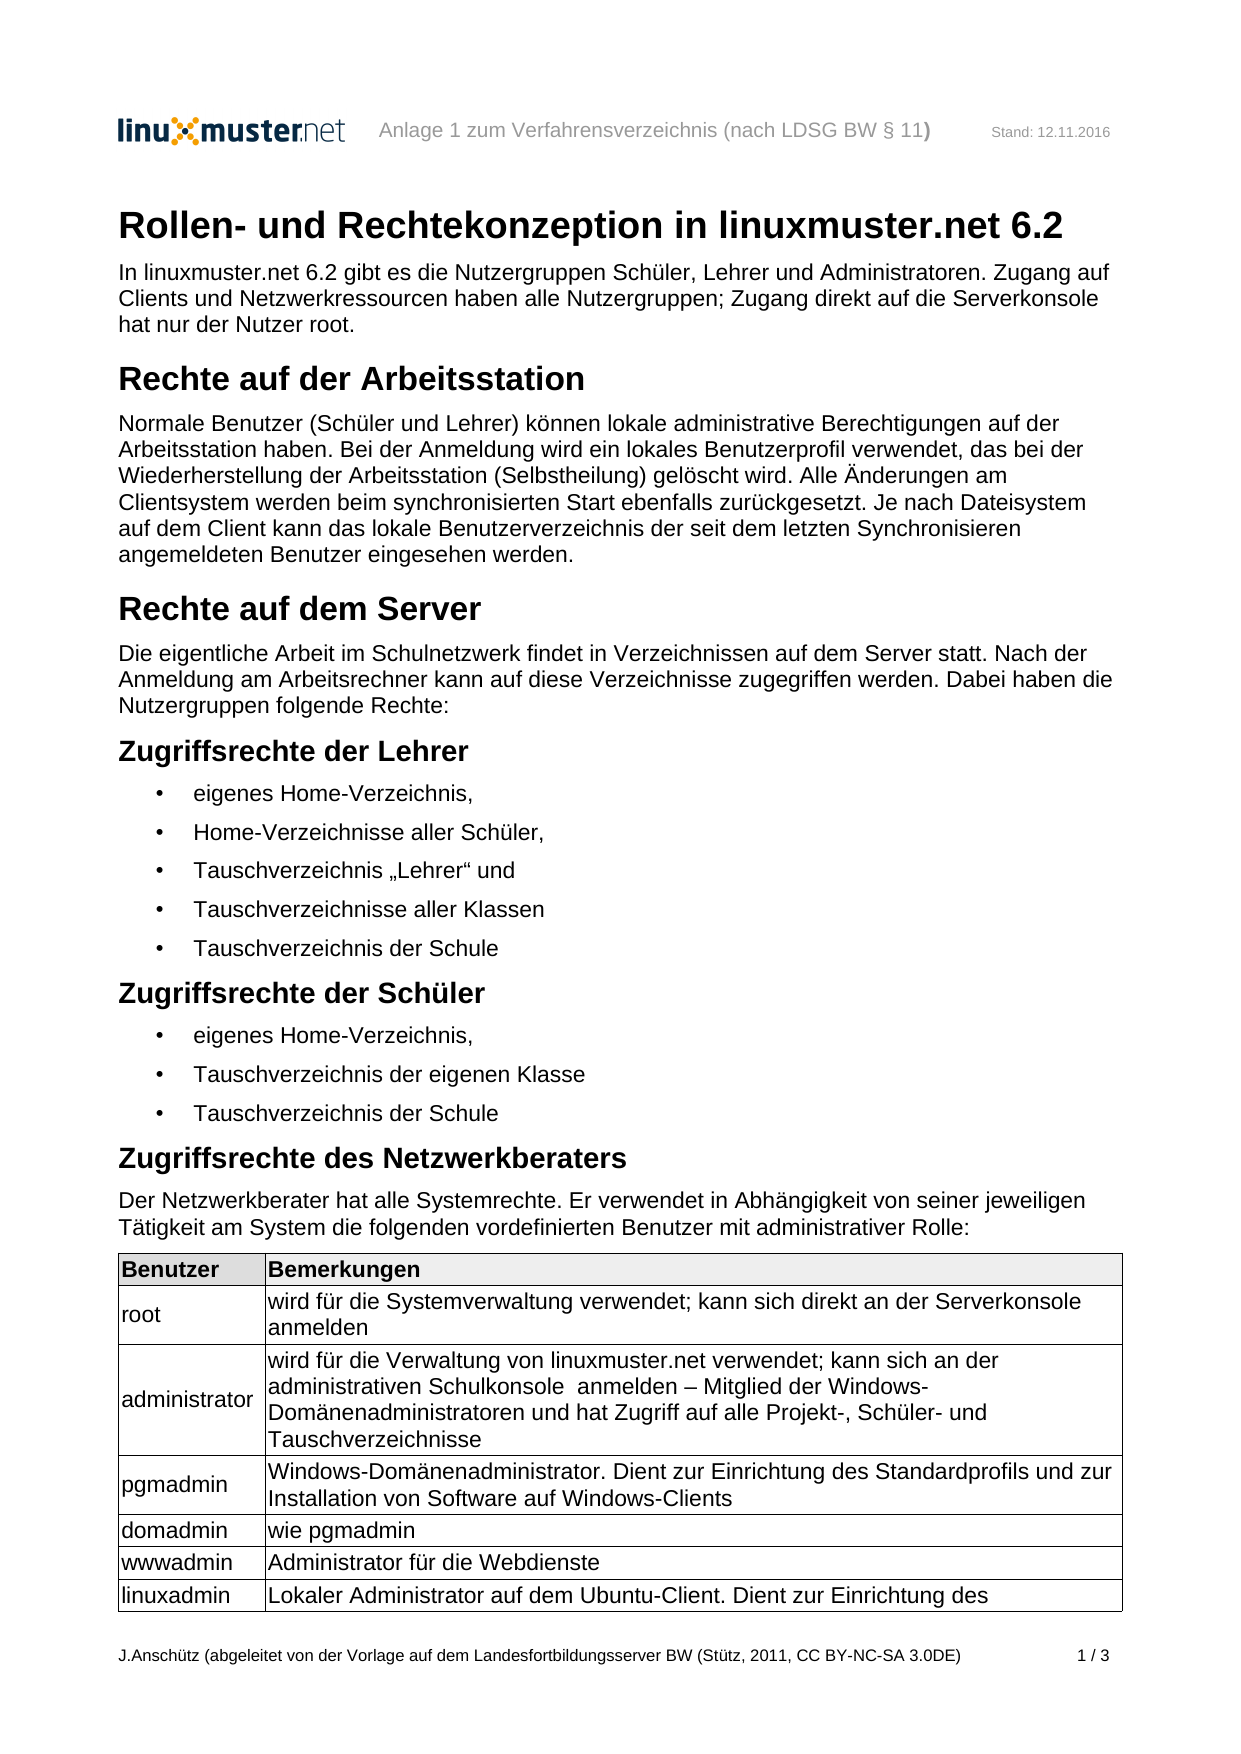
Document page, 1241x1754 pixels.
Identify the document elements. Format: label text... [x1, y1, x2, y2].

table_cell wwwadmin [119, 1547, 265, 1578]
subtitle Rechte auf dem Server [118, 589, 1122, 627]
text Die eigentliche Arbeit im Schulnetzwerk findet in Verzeichnissen auf dem Server statt. Nach der Anmeldung am Arbeitsrechner kann auf diese Verzeichnisse zugegriffen werden. Dabei haben die Nutzergruppen folgende Rechte: [118, 640, 1122, 719]
table_cell pgmadmin [119, 1456, 265, 1514]
text Der Netzwerkberater hat alle Systemrechte. Er verwendet in Abhängigkeit von seiner jeweiligen Tätigkeit am System die folgenden vordefinierten Benutzer mit administrativer Rolle: [118, 1187, 1122, 1240]
subtitle Zugriffsrechte der Schüler [118, 976, 1122, 1010]
table_cell root [119, 1286, 265, 1343]
table_header Benutzer [119, 1254, 265, 1285]
table_cell linuxadmin [119, 1580, 265, 1611]
table_cell Administrator für die Webdienste [266, 1547, 1122, 1578]
subtitle Rollen- und Rechtekonzeption in linuxmuster.net 6.2 [118, 202, 1122, 246]
table_cell wird für die Systemverwaltung verwendet; kann sich direkt an der Serverkonsole anmelden [266, 1286, 1122, 1343]
subtitle Rechte auf der Arbeitsstation [118, 358, 1122, 397]
list eigenes Home-Verzeichnis, [156, 780, 1122, 806]
list Home-Verzeichnisse aller Schüler, [156, 818, 1122, 845]
subtitle Zugriffsrechte des Netzwerkberaters [118, 1141, 1122, 1175]
text Normale Benutzer (Schüler und Lehrer) können lokale administrative Berechtigungen auf der Arbeitsstation haben. Bei der Anmeldung wird ein lokales Benutzerprofil verwendet, das bei der Wiederherstellung der Arbeitsstation (Selbstheilung) gelöscht wird. Alle Änderungen am Clientsystem werden beim synchronisierten Start ebenfalls zurückgesetzt. Je nach Dateisystem auf dem Client kann das lokale Benutzerverzeichnis der seit dem letzten Synchronisieren angemeldeten Benutzer eingesehen werden. [118, 410, 1122, 568]
table_cell wird für die Verwaltung von linuxmuster.net verwendet; kann sich an der administrativen Schulkonsole anmelden – Mitglied der Windows-Domänenadministratoren und hat Zugriff auf alle Projekt-, Schüler- und Tauschverzeichnisse [266, 1345, 1122, 1455]
table_header Bemerkungen [266, 1254, 1122, 1285]
text In linuxmuster.net 6.2 gibt es die Nutzergruppen Schüler, Lehrer und Administratoren. Zugang auf Clients und Netzwerkressourcen haben alle Nutzergruppen; Zugang direkt auf die Serverkonsole hat nur der Nutzer root. [118, 259, 1122, 338]
table_cell administrator [119, 1345, 265, 1455]
list Tauschverzeichnis der Schule [156, 935, 1122, 961]
subtitle Zugriffsrechte der Lehrer [118, 733, 1122, 767]
table_cell Lokaler Administrator auf dem Ubuntu-Client. Dient zur Einrichtung des [266, 1580, 1122, 1611]
list Tauschverzeichnisse aller Klassen [156, 896, 1122, 923]
list Tauschverzeichnis der Schule [156, 1100, 1122, 1126]
table_cell Windows-Domänenadministrator. Dient zur Einrichtung des Standardprofils und zur Installation von Software auf Windows-Clients [266, 1456, 1122, 1514]
picture [108, 108, 355, 152]
table_cell domadmin [119, 1515, 265, 1546]
list Tauschverzeichnis „Lehrer“ und [156, 857, 1122, 884]
list Tauschverzeichnis der eigenen Klasse [156, 1061, 1122, 1087]
table_cell wie pgmadmin [266, 1515, 1122, 1546]
list eigenes Home-Verzeichnis, [156, 1022, 1122, 1049]
